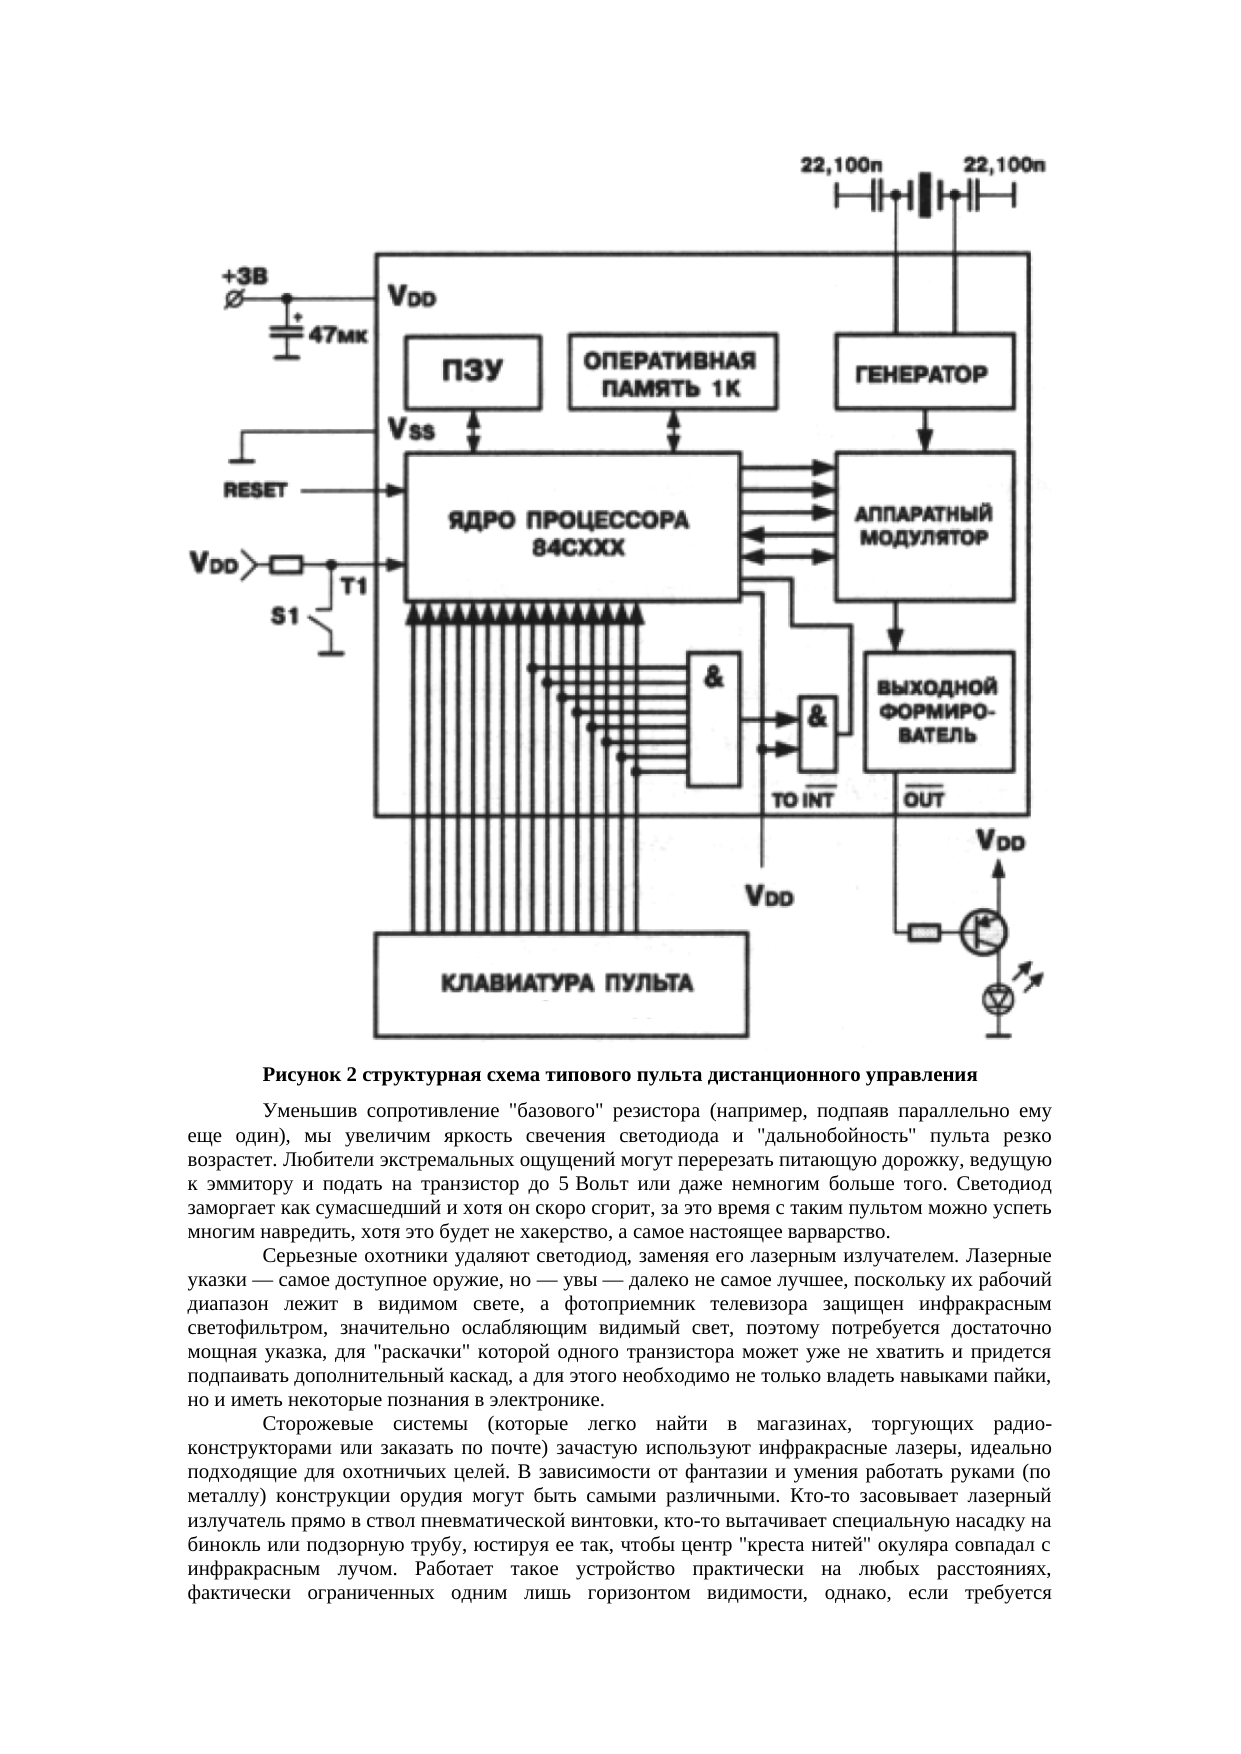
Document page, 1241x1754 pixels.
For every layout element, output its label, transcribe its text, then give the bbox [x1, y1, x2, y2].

text Серьезные охотники удаляют светодиод, заменяя его лазерным излучателем. Лазерные указки — самое доступное оружие, но — увы — далеко не самое лучшее, поскольку их рабочий диапазон лежит в видимом свете, а фотоприемник телевизора защищен инфракрасным светофильтром, значительно ослабляющим видимый свет, поэтому потребуется достаточно мощная указка, для "раскачки" которой одного транзистора может уже не хватить и придется подпаивать дополнительный каскад, а для этого необходимо не только владеть навыками пайки, но и иметь некоторые познания в электронике. [187, 1243, 1053, 1411]
text Сторожевые системы (которые легко найти в магазинах, торгующих радио-конструкторами или заказать по почте) зачастую используют инфракрасные лазеры, идеально подходящие для охотничьих целей. В зависимости от фантазии и умения работать руками (по металлу) конструкции орудия могут быть самыми различными. Кто-то засовывает лазерный излучатель прямо в ствол пневматической винтовки, кто-то вытачивает специальную насадку на бинокль или подзорную трубу, юстируя ее так, чтобы центр "креста нитей" окуляра совпадал с инфракрасным лучом. Работает такое устройство практически на любых расстояниях, фактически ограниченных одним лишь горизонтом видимости, однако, если требуется [187, 1411, 1053, 1604]
picture [187, 150, 1052, 1050]
text Уменьшив сопротивление "базового" резистора (например, подпаяв параллельно ему еще один), мы увеличим яркость свечения светодиода и "дальнобойность" пульта резко возрастет. Любители экстремальных ощущений могут перерезать питающую дорожку, ведущую к эммитору и подать на транзистор до 5 Вольт или даже немногим больше того. Светодиод заморгает как сумасшедший и хотя он скоро сгорит, за это время с таким пультом можно успеть многим навредить, хотя это будет не хакерство, а самое настоящее варварство. [187, 1098, 1053, 1243]
text Рисунок 2 структурная схема типового пульта дистанционного управления [187, 1062, 1053, 1086]
